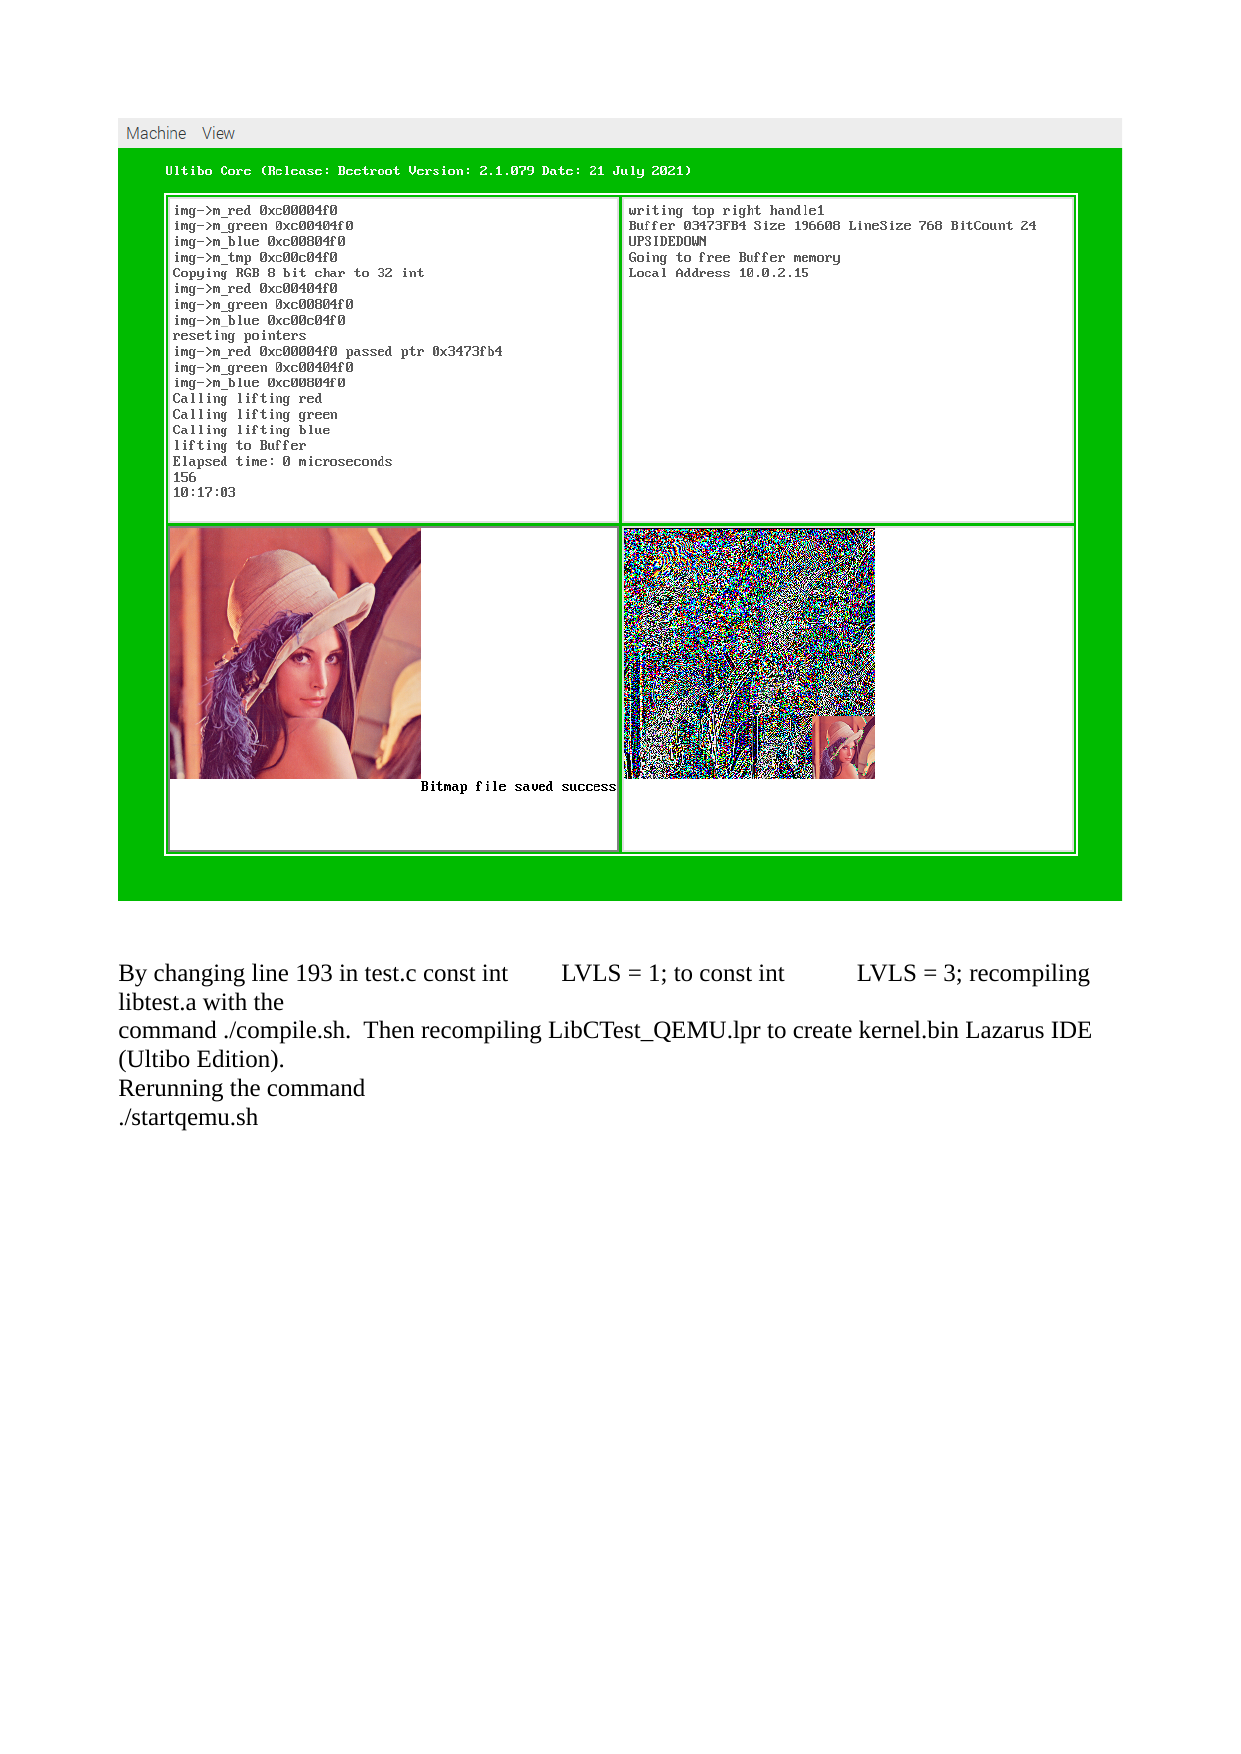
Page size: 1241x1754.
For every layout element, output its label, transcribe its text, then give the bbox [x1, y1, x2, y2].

picture [118, 118, 1123, 901]
text command ./compile.sh. Then recompiling LibCTest_QEMU.lpr to create kernel.bin Lazarus IDE (Ultibo Edition). [118, 1015, 1122, 1073]
text Rerunning the command [118, 1073, 1122, 1102]
text ./startqemu.sh [118, 1102, 1122, 1130]
text By changing line 193 in test.c const int LVLS = 1; to const int LVLS = 3; recompiling libtest.a with the [118, 958, 1122, 1015]
